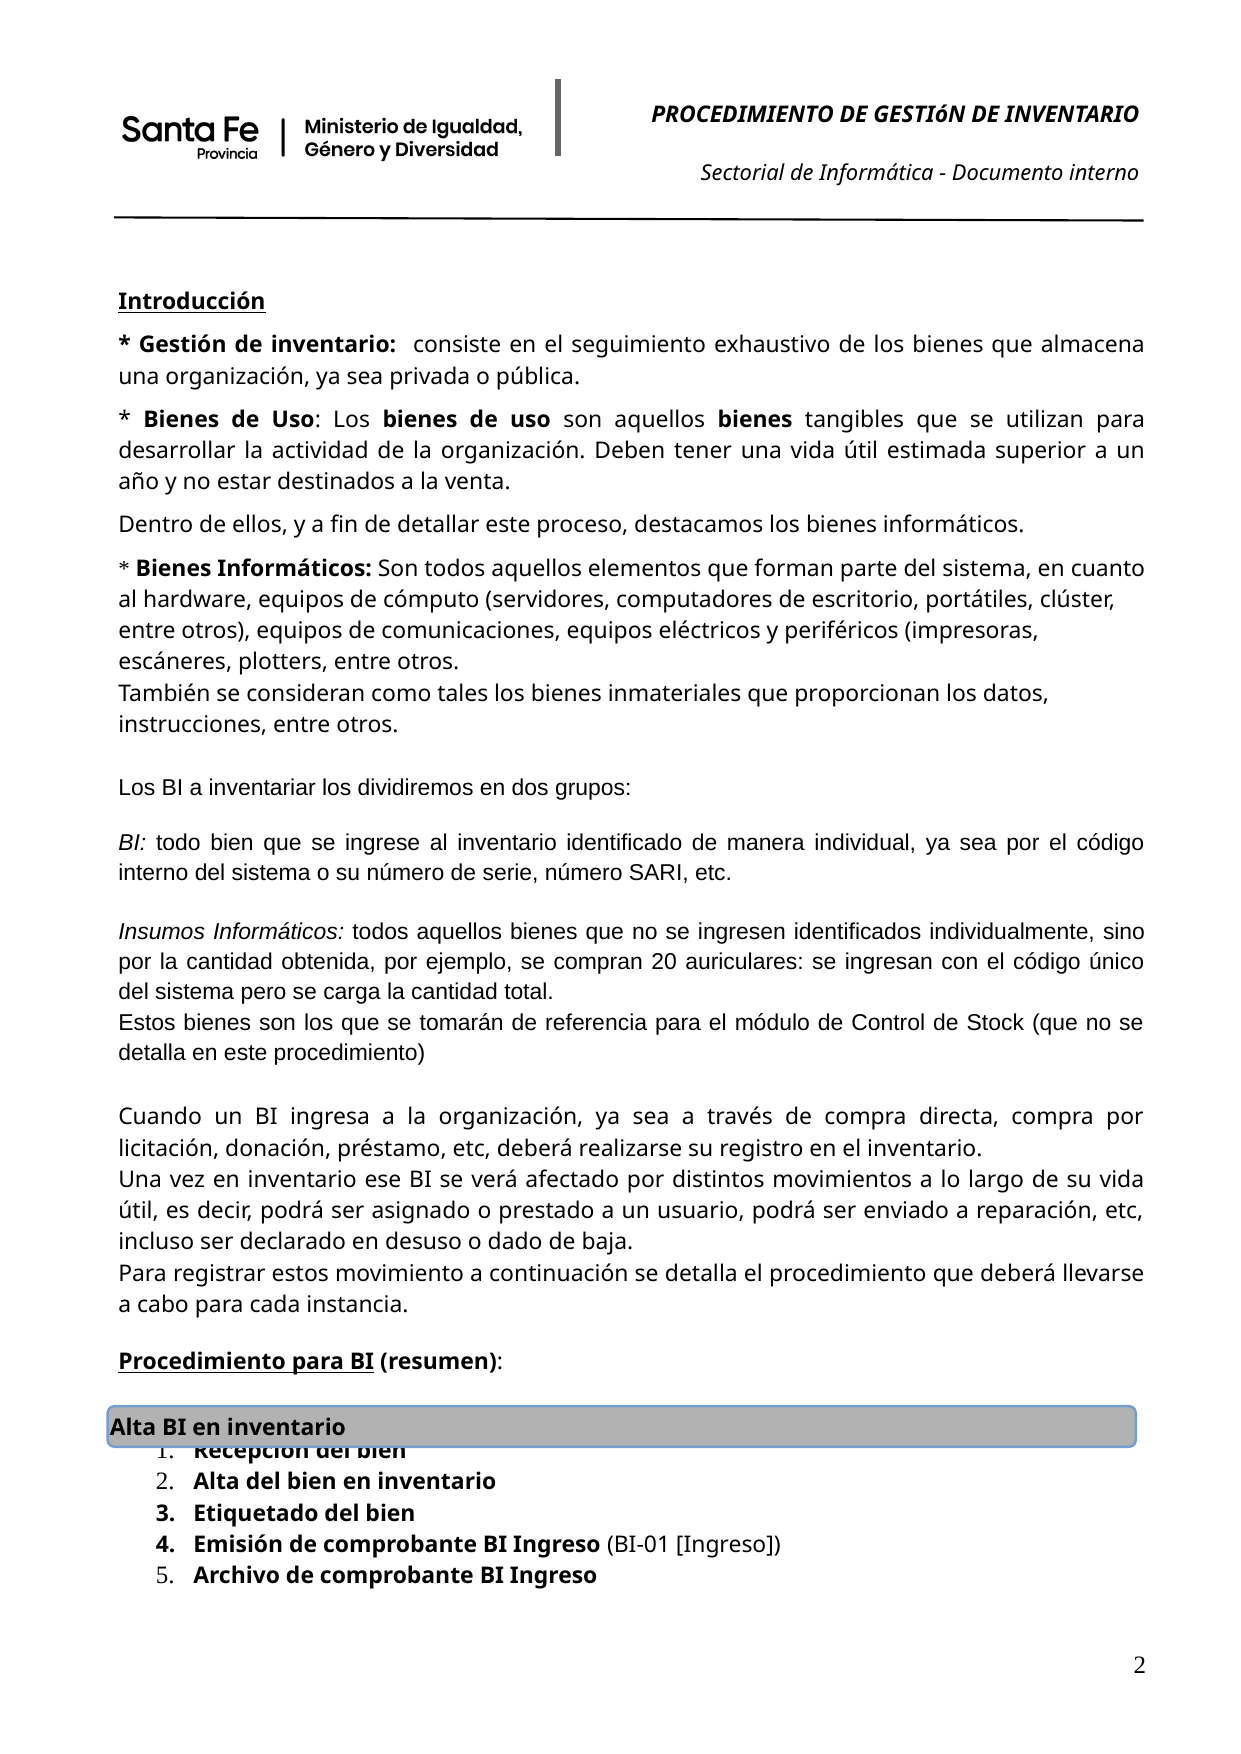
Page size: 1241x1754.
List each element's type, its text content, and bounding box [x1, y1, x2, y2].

text Introducción [118, 285, 1146, 316]
text * Bienes Informáticos: Son todos aquellos elementos que forman parte del sistema, en cuanto al hardware, equipos de cómputo (servidores, computadores de escritorio, portátiles, clúster, entre otros), equipos de comunicaciones, equipos eléctricos y periféricos (impresoras, escáneres, plotters, entre otros. También se consideran como tales los bienes inmateriales que proporcionan los datos, instrucciones, entre otros. [118, 551, 1146, 739]
text BI: todo bien que se ingrese al inventario identificado de manera individual, ya sea por el código interno del sistema o su número de serie, número SARI, etc. [118, 829, 1146, 885]
text Insumos Informáticos: todos aquellos bienes que no se ingresen identificados individualmente, sino por la cantidad obtenida, por ejemplo, se compran 20 auriculares: se ingresan con el código único del sistema pero se carga la cantidad total. [118, 918, 1146, 1005]
list Emisión de comprobante BI Ingreso (BI-01 [Ingreso]) [156, 1528, 1146, 1559]
text Cuando un BI ingresa a la organización, ya sea a través de compra directa, compra por licitación, donación, préstamo, etc, deberá realizarse su registro en el inventario. [118, 1100, 1146, 1163]
text Estos bienes son los que se tomarán de referencia para el módulo de Control de Stock (que no se detalla en este procedimiento) [118, 1008, 1146, 1065]
list Etiquetado del bien [156, 1497, 1146, 1528]
picture [102, 100, 550, 170]
text Procedimiento para BI (resumen): [118, 1345, 1146, 1377]
list Recepción del bien [156, 1434, 1146, 1465]
text Para registrar estos movimiento a continuación se detalla el procedimiento que deberá llevarse a cabo para cada instancia. [118, 1256, 1146, 1319]
text * Gestión de inventario: consiste en el seguimiento exhaustivo de los bienes que almacena una organización, ya sea privada o pública. [118, 328, 1146, 391]
text Una vez en inventario ese BI se verá afectado por distintos movimientos a lo largo de su vida útil, es decir, podrá ser asignado o prestado a un usuario, podrá ser enviado a reparación, etc, incluso ser declarado en desuso o dado de baja. [118, 1163, 1146, 1256]
text * Bienes de Uso: Los bienes de uso son aquellos bienes tangibles que se utilizan para desarrollar la actividad de la organización. Deben tener una vida útil estimada superior a un año y no estar destinados a la venta. [118, 403, 1146, 496]
text Los BI a inventariar los dividiremos en dos grupos: [118, 774, 1146, 800]
list Archivo de comprobante BI Ingreso [156, 1559, 1146, 1590]
text Dentro de ellos, y a fin de detallar este proceso, destacamos los bienes informáticos. [118, 508, 1146, 539]
list Alta del bien en inventario [156, 1465, 1146, 1497]
